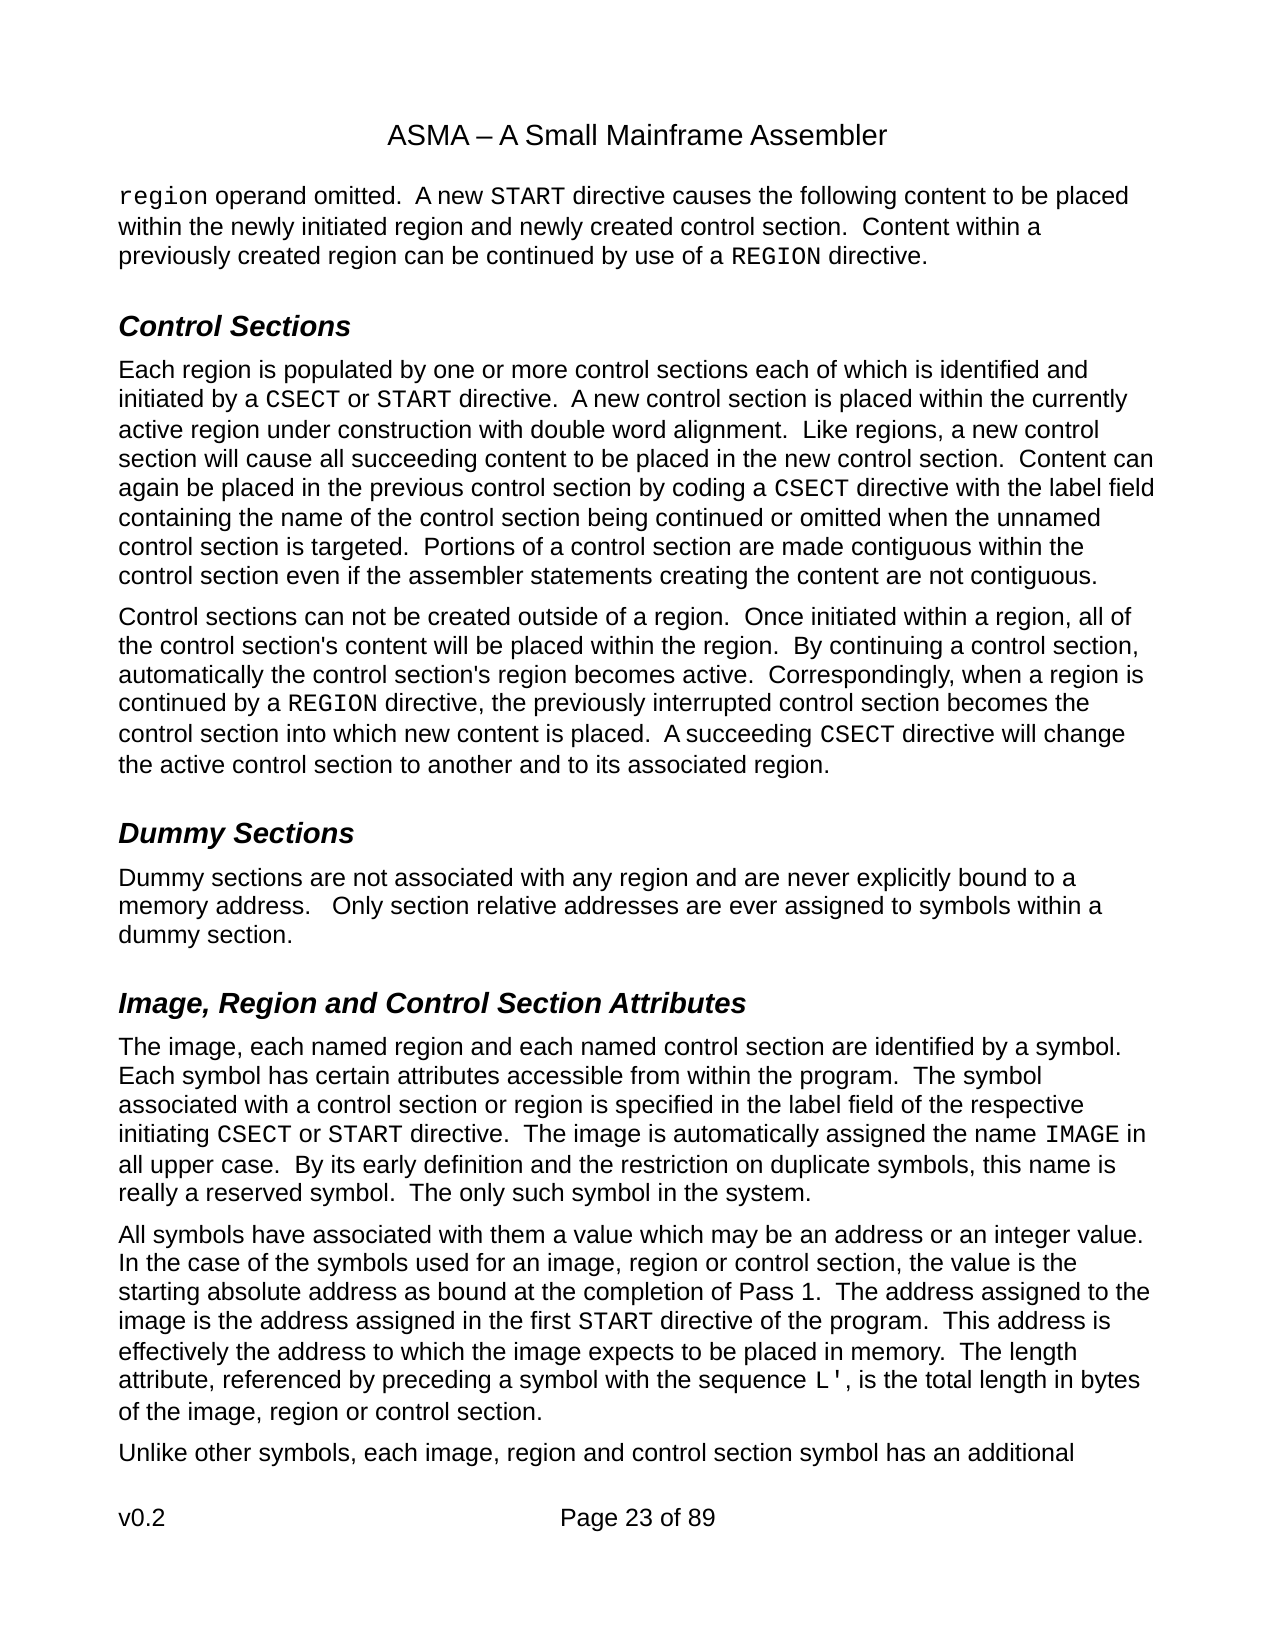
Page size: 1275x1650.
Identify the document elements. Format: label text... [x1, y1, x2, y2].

text The image, each named region and each named control section are identified by a symbol. Each symbol has certain attributes accessible from within the program. The symbol associated with a control section or region is specified in the label field of the respective initiating CSECT or START directive. The image is automatically assigned the name IMAGE in all upper case. By its early definition and the restriction on duplicate symbols, this name is really a reserved symbol. The only such symbol in the system. [118, 1032, 1157, 1207]
text All symbols have associated with them a value which may be an address or an integer value. In the case of the symbols used for an image, region or control section, the value is the starting absolute address as bound at the completion of Pass 1. The address assigned to the image is the address assigned in the first START directive of the program. This address is effectively the address to which the image expects to be placed in memory. The length attribute, referenced by preceding a symbol with the sequence L', is the total length in bytes of the image, region or control section. [118, 1219, 1157, 1425]
subtitle Dummy Sections [118, 817, 1157, 850]
subtitle Control Sections [118, 309, 1157, 343]
text Control sections can not be created outside of a region. Once initiated within a region, all of the control section's content will be placed within the region. By continuing a control section, automatically the control section's region becomes active. Correspondingly, when a region is continued by a REGION directive, the previously interrupted control section becomes the control section into which new content is placed. A succeeding CSECT directive will change the active control section to another and to its associated region. [118, 602, 1157, 779]
text Each region is populated by one or more control sections each of which is identified and initiated by a CSECT or START directive. A new control section is placed within the currently active region under construction with double word alignment. Like regions, a new control section will cause all succeeding content to be placed in the new control section. Content can again be placed in the previous control section by coding a CSECT directive with the label field containing the name of the control section being continued or omitted when the unnamed control section is targeted. Portions of a control section are made contiguous within the control section even if the assembler statements creating the content are not contiguous. [118, 355, 1157, 590]
subtitle Image, Region and Control Section Attributes [118, 986, 1157, 1020]
text region operand omitted. A new START directive causes the following content to be placed within the newly initiated region and newly created control section. Content within a previously created region can be continued by use of a REGION directive. [118, 181, 1157, 272]
text Dummy sections are not associated with any region and are never explicitly bound to a memory address. Only section relative addresses are ever assigned to symbols within a dummy section. [118, 863, 1157, 949]
text Unlike other symbols, each image, region and control section symbol has an additional [118, 1438, 1157, 1466]
